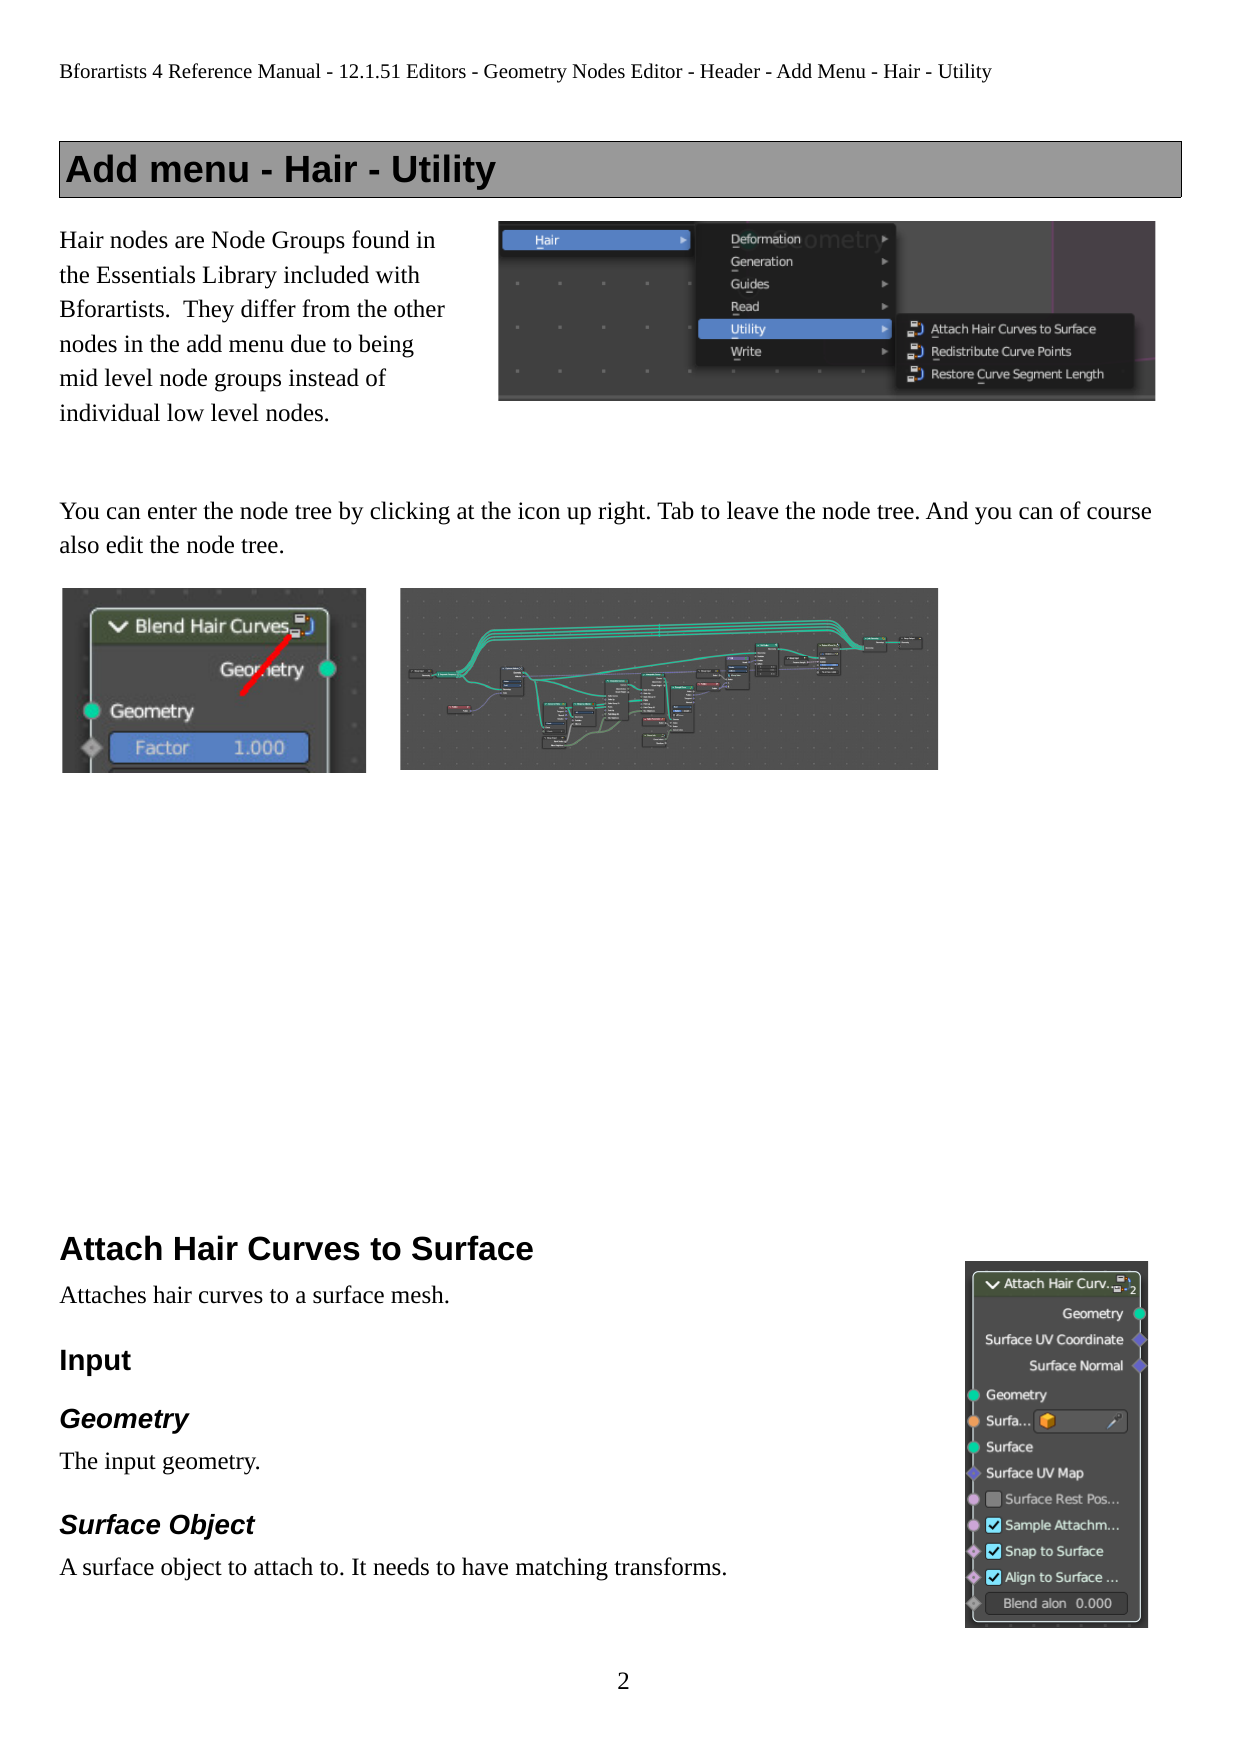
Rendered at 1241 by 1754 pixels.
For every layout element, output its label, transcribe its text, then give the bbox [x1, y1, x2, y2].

picture [62, 588, 367, 773]
text Hair nodes are Node Groups found in the Essentials Library included with Bforartists. They differ from the other nodes in the add menu due to being mid level node groups instead of individual low level nodes. [59, 225, 1181, 427]
text [1149, 1446, 1181, 1475]
text [1149, 1280, 1181, 1308]
subtitle Attach Hair Curves to Surface [59, 1228, 1181, 1267]
table_header Add menu - Hair - Utility [60, 142, 1181, 197]
picture [400, 588, 939, 770]
subtitle Geometry [59, 1402, 965, 1434]
text Attaches hair curves to a surface mesh. [59, 1280, 965, 1308]
picture [965, 1261, 1149, 1628]
text A surface object to attach to. It needs to have matching transforms. [59, 1552, 965, 1581]
subtitle [1149, 1508, 1181, 1540]
picture [498, 221, 1156, 401]
subtitle Input [59, 1343, 965, 1377]
text The input geometry. [59, 1446, 965, 1475]
subtitle [1149, 1402, 1181, 1434]
text You can enter the node tree by clicking at the icon up right. Tab to leave the node tree. And you can of course also edit the node tree. [59, 496, 1181, 559]
subtitle Surface Object [59, 1508, 965, 1540]
subtitle [1149, 1343, 1181, 1377]
